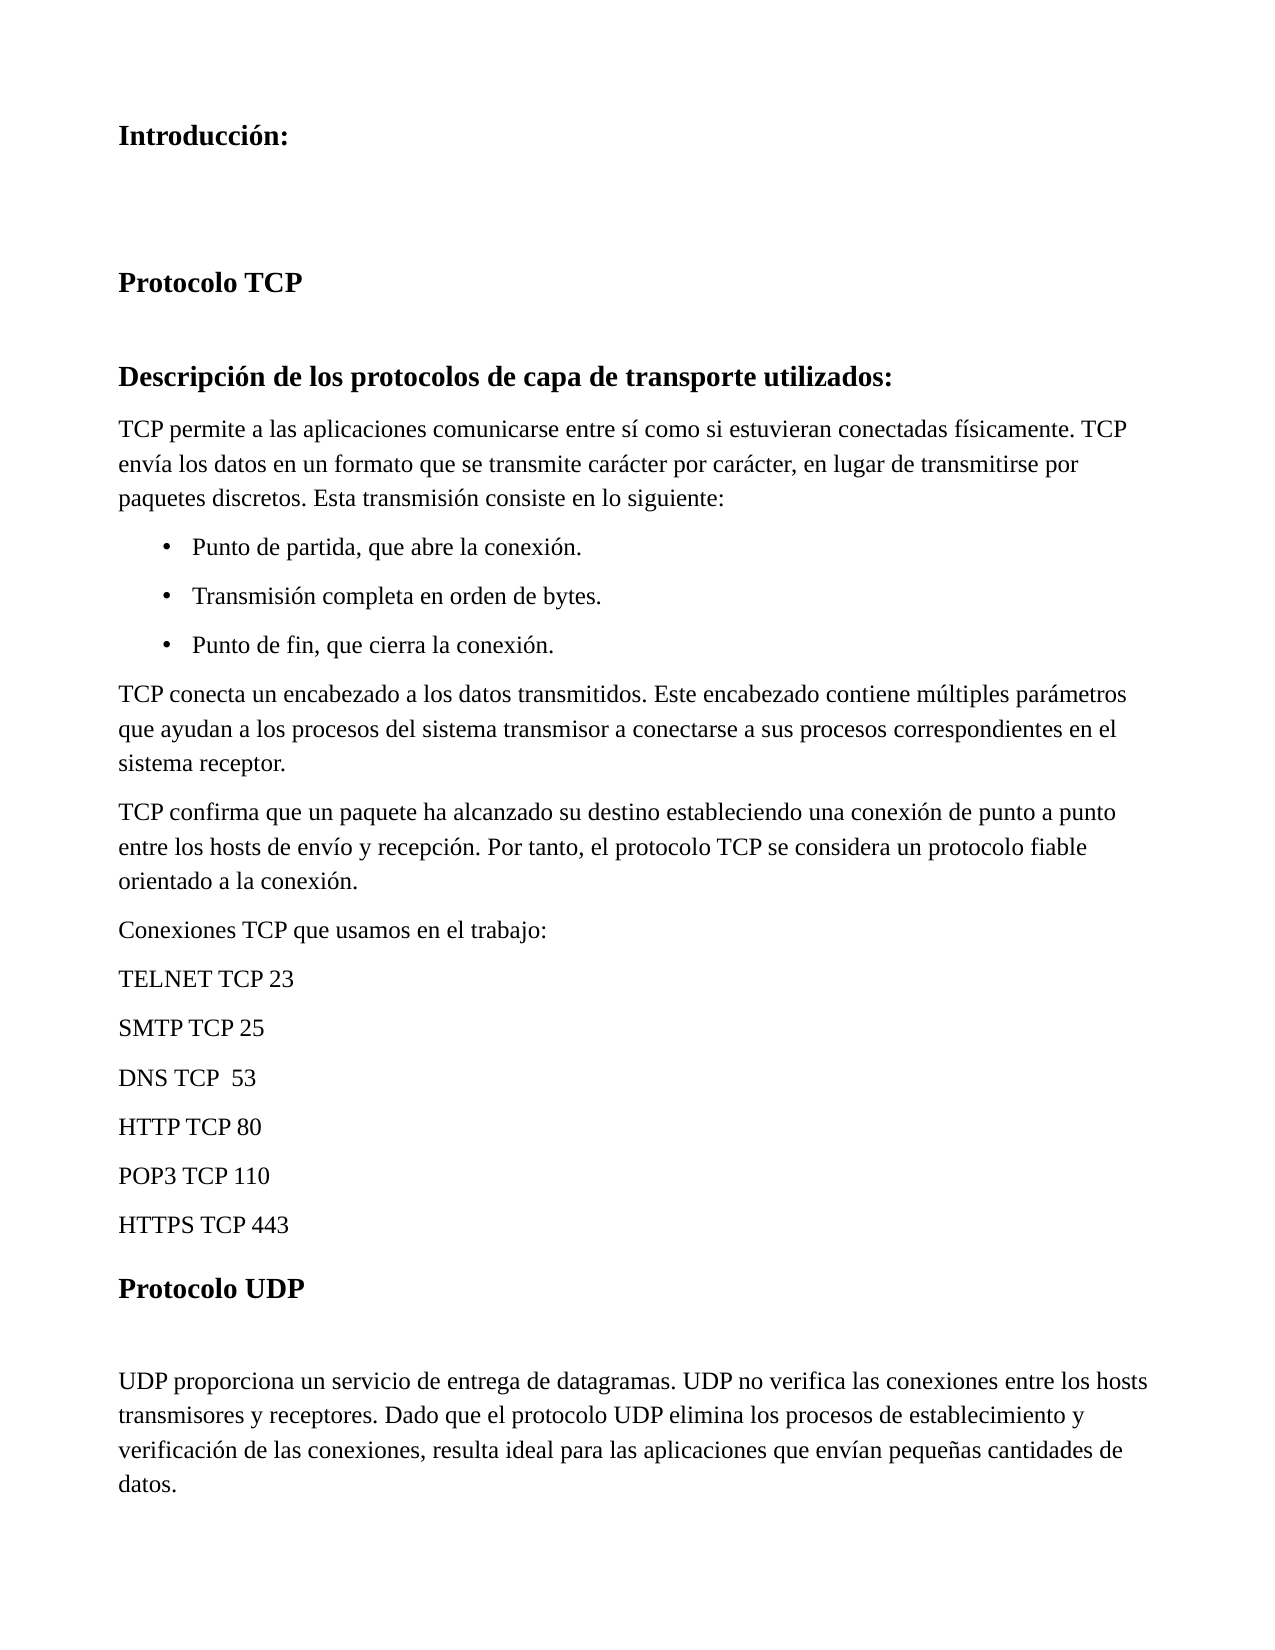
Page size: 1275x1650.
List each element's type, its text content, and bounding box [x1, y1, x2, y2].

text HTTP TCP 80 [118, 1112, 1157, 1140]
subtitle Protocolo UDP [118, 1271, 1157, 1305]
text HTTPS TCP 443 [118, 1210, 1157, 1238]
text TCP confirma que un paquete ha alcanzado su destino estableciendo una conexión de punto a punto entre los hosts de envío y recepción. Por tanto, el protocolo TCP se considera un protocolo fiable orientado a la conexión. [118, 797, 1157, 895]
text DNS TCP 53 [118, 1063, 1157, 1091]
list Transmisión completa en orden de bytes. [162, 581, 1157, 610]
text Conexiones TCP que usamos en el trabajo: [118, 915, 1157, 944]
text TCP permite a las aplicaciones comunicarse entre sí como si estuvieran conectadas físicamente. TCP envía los datos en un formato que se transmite carácter por carácter, en lugar de transmitirse por paquetes discretos. Esta transmisión consiste en lo siguiente: [118, 414, 1157, 512]
list Punto de partida, que abre la conexión. [162, 532, 1157, 561]
text Descripción de los protocolos de capa de transporte utilizados: [118, 359, 1157, 393]
text TELNET TCP 23 [118, 964, 1157, 993]
text Introducción: [118, 118, 1157, 152]
text UDP proporciona un servicio de entrega de datagramas. UDP no verifica las conexiones entre los hosts transmisores y receptores. Dado que el protocolo UDP elimina los procesos de establecimiento y verificación de las conexiones, resulta ideal para las aplicaciones que envían pequeñas cantidades de datos. [118, 1366, 1157, 1498]
text TCP conecta un encabezado a los datos transmitidos. Este encabezado contiene múltiples parámetros que ayudan a los procesos del sistema transmisor a conectarse a sus procesos correspondientes en el sistema receptor. [118, 679, 1157, 777]
subtitle Protocolo TCP [118, 265, 1157, 298]
list Punto de fin, que cierra la conexión. [162, 630, 1157, 659]
text POP3 TCP 110 [118, 1161, 1157, 1189]
text SMTP TCP 25 [118, 1013, 1157, 1042]
